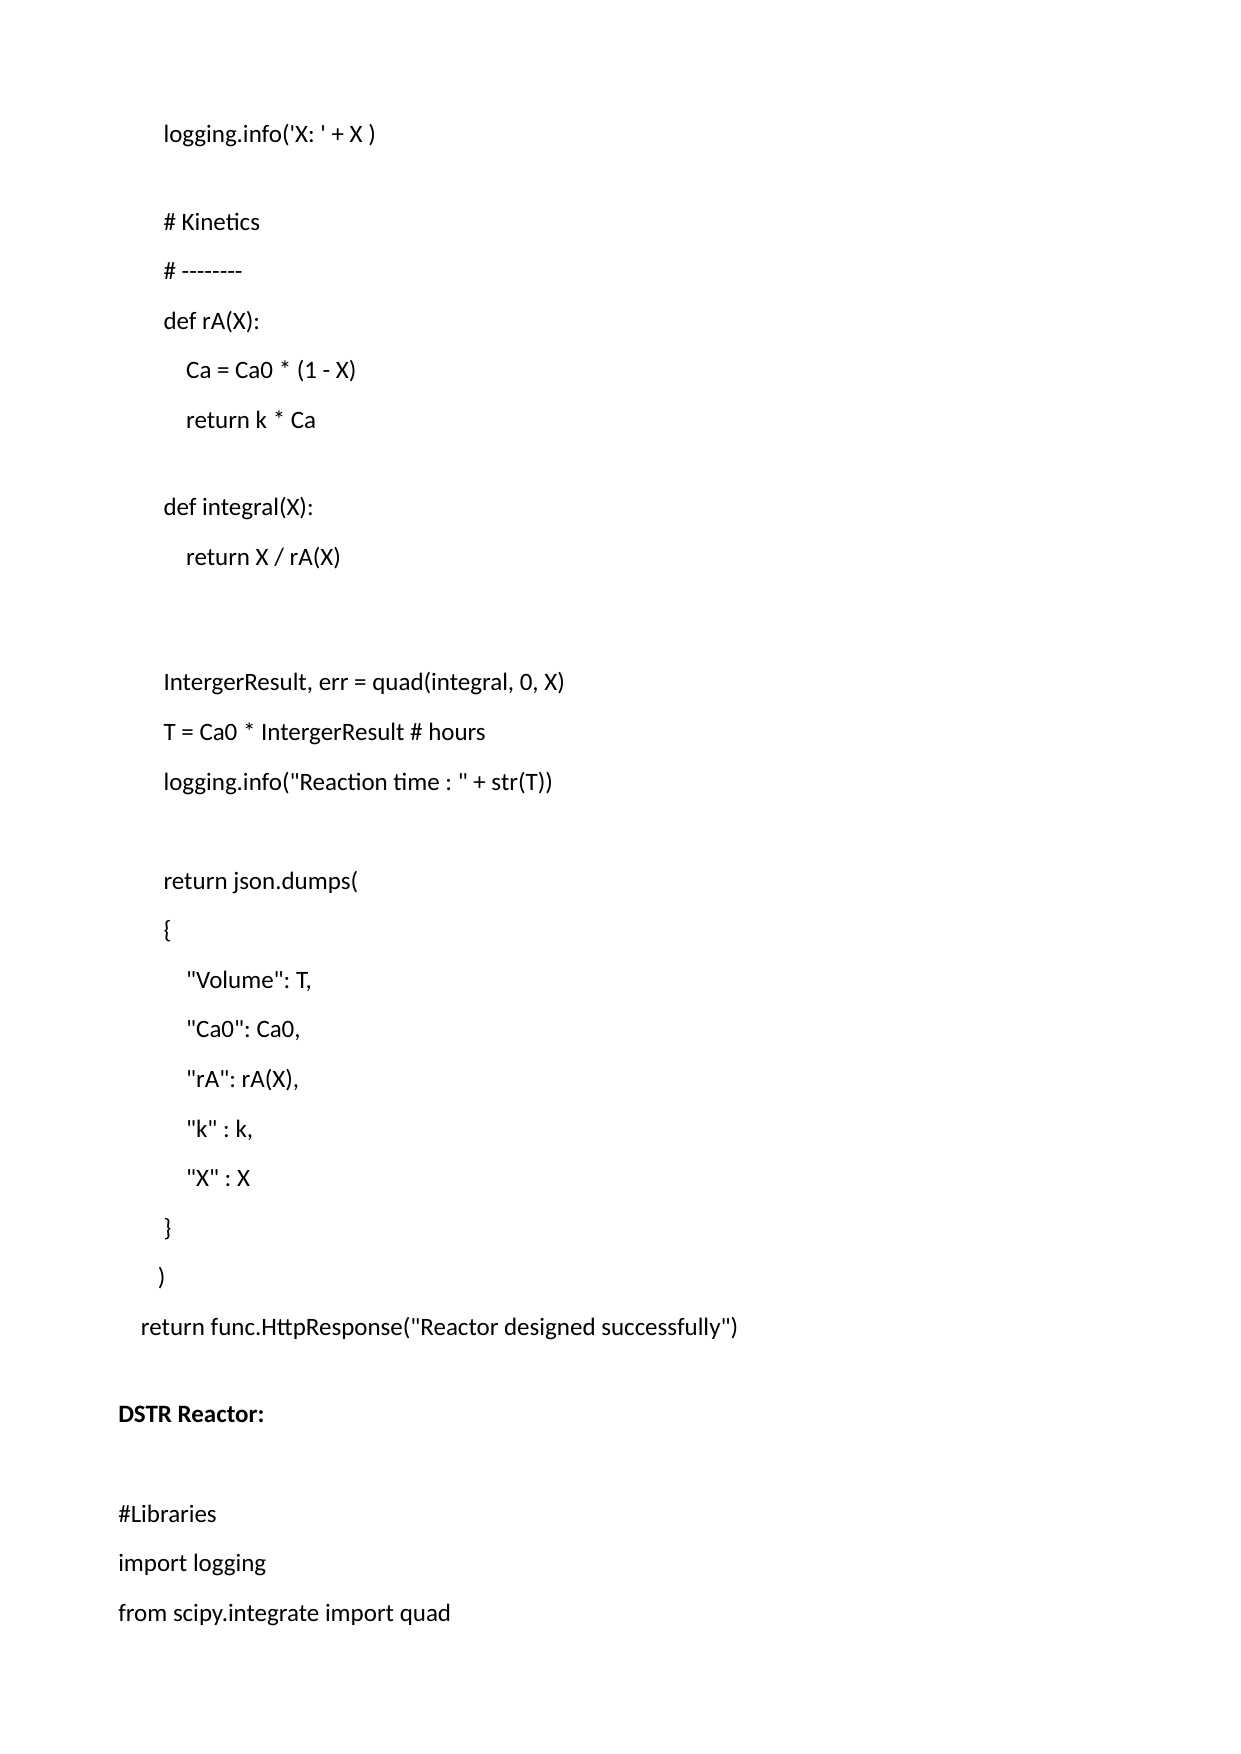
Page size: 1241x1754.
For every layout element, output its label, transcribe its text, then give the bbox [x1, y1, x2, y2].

text { [118, 914, 1122, 945]
text "k" : k, [118, 1113, 1122, 1143]
text return func.HttpResponse("Reactor designed successfully") [118, 1311, 1122, 1342]
text from scipy.integrate import quad [118, 1597, 1122, 1627]
text import logging [118, 1547, 1122, 1578]
text logging.info('X: ' + X ) [118, 118, 1122, 149]
text def rA(X): [118, 305, 1122, 335]
text "X" : X [118, 1162, 1122, 1193]
text ) [118, 1261, 1122, 1292]
text # Kinetics [118, 206, 1122, 236]
text logging.info("Reaction time : " + str(T)) [118, 766, 1122, 796]
text return X / rA(X) [118, 541, 1122, 572]
text #Libraries [118, 1498, 1122, 1528]
text "Volume": T, [118, 964, 1122, 994]
text Ca = Ca0 * (1 - X) [118, 354, 1122, 385]
text } [118, 1212, 1122, 1242]
text DSTR Reactor: [118, 1398, 1122, 1429]
text "Ca0": Ca0, [118, 1013, 1122, 1044]
text def integral(X): [118, 491, 1122, 522]
text IntergerResult, err = quad(integral, 0, X) [118, 666, 1122, 697]
text T = Ca0 * IntergerResult # hours [118, 716, 1122, 747]
text return json.dumps( [118, 865, 1122, 895]
text # -------- [118, 255, 1122, 286]
text "rA": rA(X), [118, 1063, 1122, 1094]
text return k * Ca [118, 404, 1122, 434]
